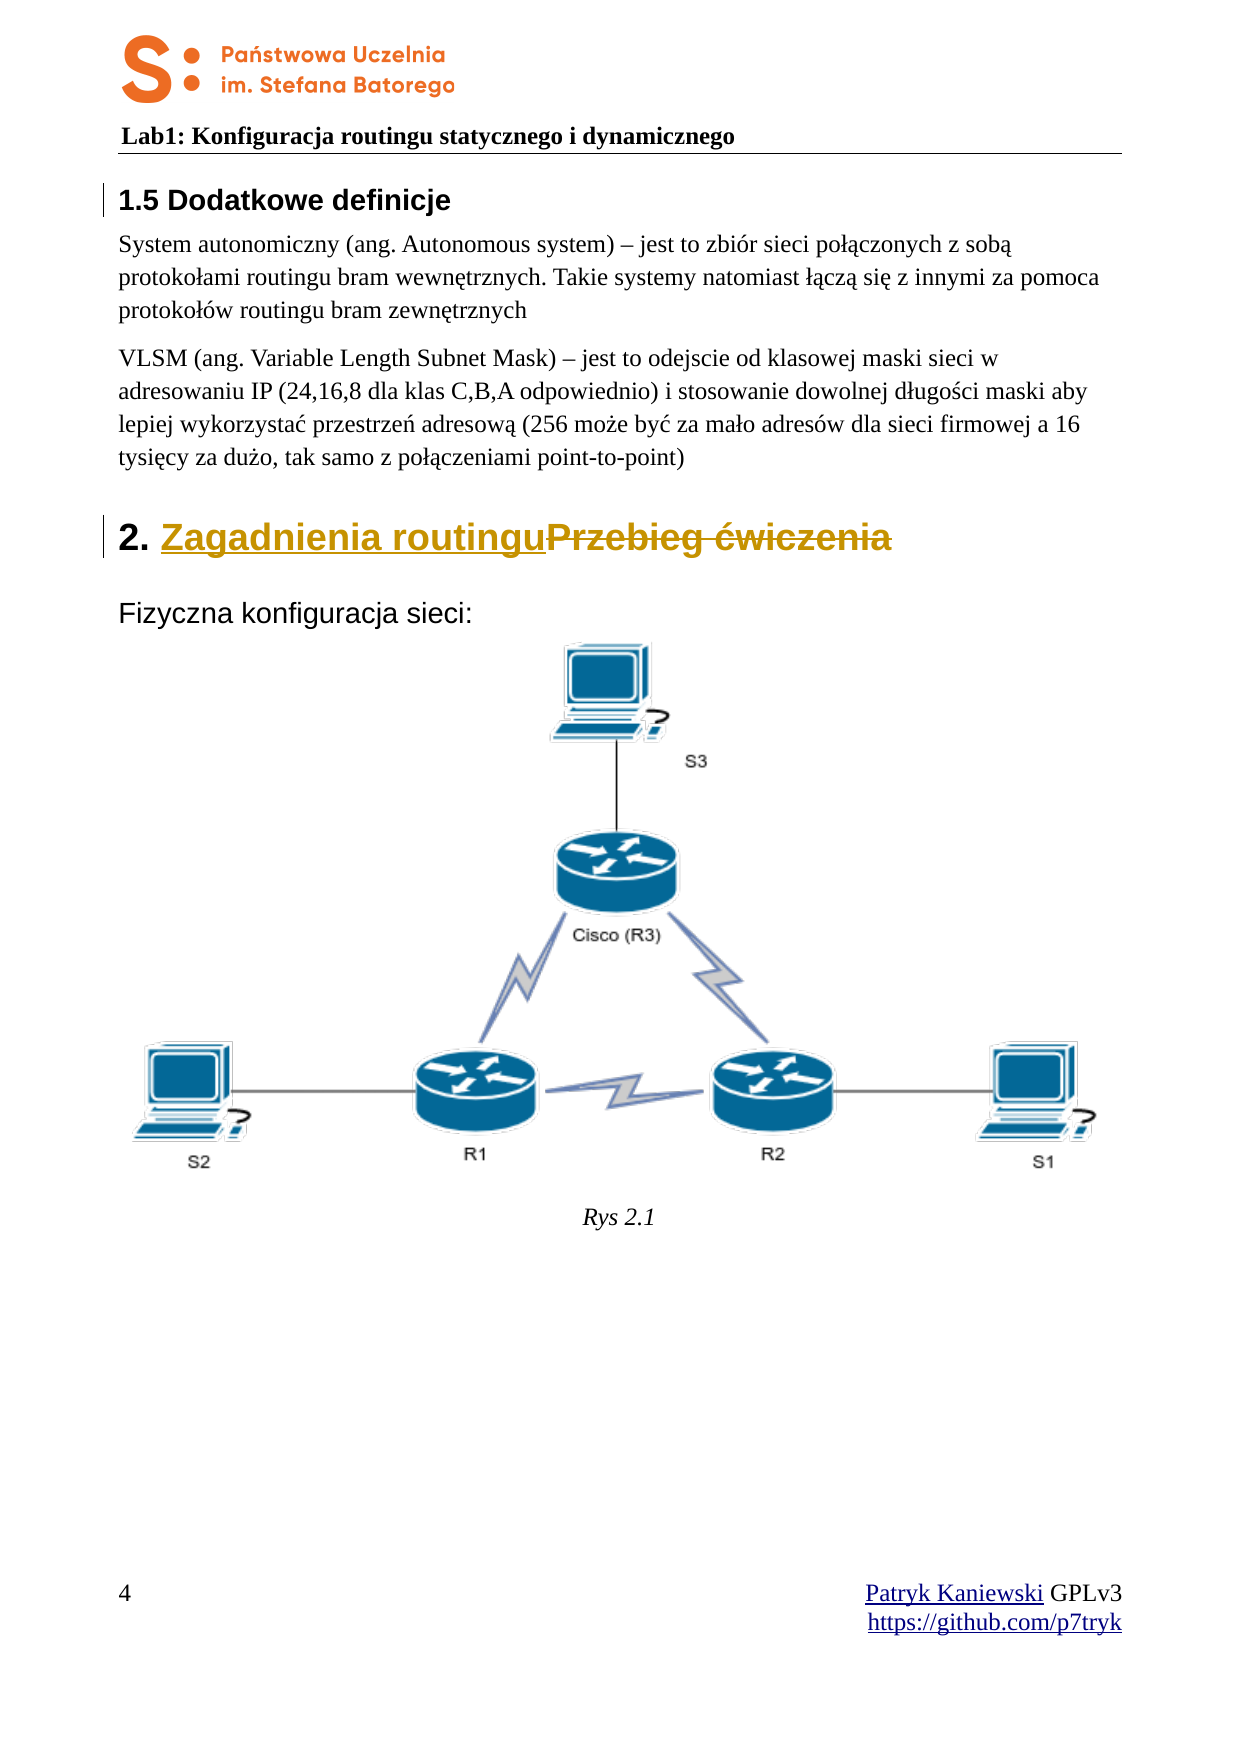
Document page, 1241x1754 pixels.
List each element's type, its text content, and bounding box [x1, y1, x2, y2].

subtitle Fizyczna konfiguracja sieci: [118, 596, 1122, 629]
text Rys 2.1 [118, 1202, 1122, 1231]
subtitle 2. Zagadnienia routingu [118, 514, 1122, 558]
text System autonomiczny (ang. Autonomous system) – jest to zbiór sieci połączonych z sobą protokołami routingu bram wewnętrznych. Takie systemy natomiast łączą się z innymi za pomoca protokołów routingu bram zewnętrznych [118, 229, 1122, 324]
subtitle 1.5 Dodatkowe definicje [118, 183, 1122, 217]
picture [131, 641, 1109, 1173]
picture [121, 35, 455, 103]
text VLSM (ang. Variable Length Subnet Mask) – jest to odejscie od klasowej maski sieci w adresowaniu IP (24,16,8 dla klas C,B,A odpowiednio) i stosowanie dowolnej długości maski aby lepiej wykorzystać przestrzeń adresową (256 może być za mało adresów dla sieci firmowej a 16 tysięcy za dużo, tak samo z połączeniami point-to-point) [118, 343, 1122, 471]
